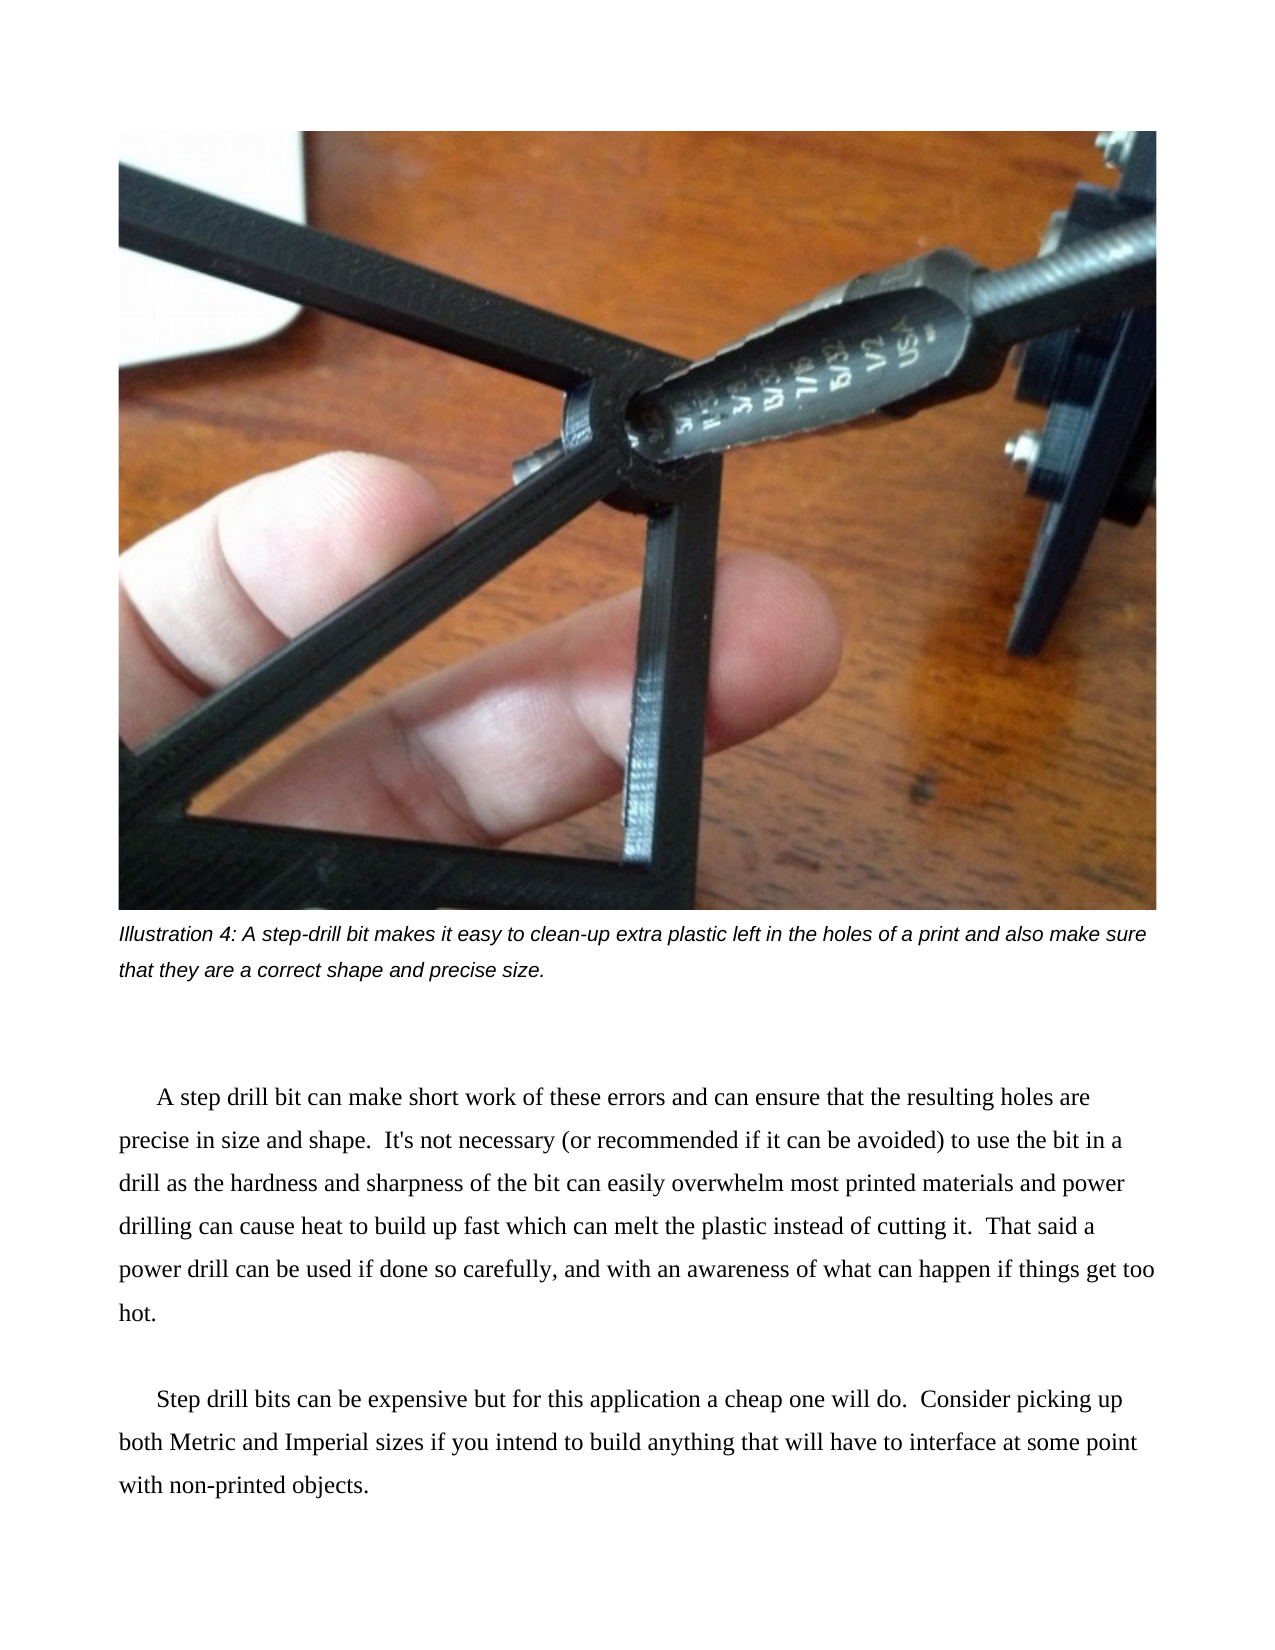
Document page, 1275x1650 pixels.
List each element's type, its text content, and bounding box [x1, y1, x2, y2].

text Step drill bits can be expensive but for this application a cheap one will do. Consider picking up both Metric and Imperial sizes if you intend to build anything that will have to interface at some point with non-printed objects. [118, 1384, 1156, 1499]
picture [118, 131, 1157, 910]
text A step drill bit can make short work of these errors and can ensure that the resulting holes are precise in size and shape. It's not necessary (or recommended if it can be avoided) to use the bit in a drill as the hardness and sharpness of the bit can easily overwhelm most printed materials and power drilling can cause heat to build up fast which can melt the plastic instead of cutting it. That said a power drill can be used if done so carefully, and with an awareness of what can happen if things get too hot. [118, 1082, 1156, 1326]
text Illustration 4: A step-drill bit makes it easy to clean-up extra plastic left in the holes of a print and also make sure that they are a correct shape and precise size. [118, 910, 1156, 981]
